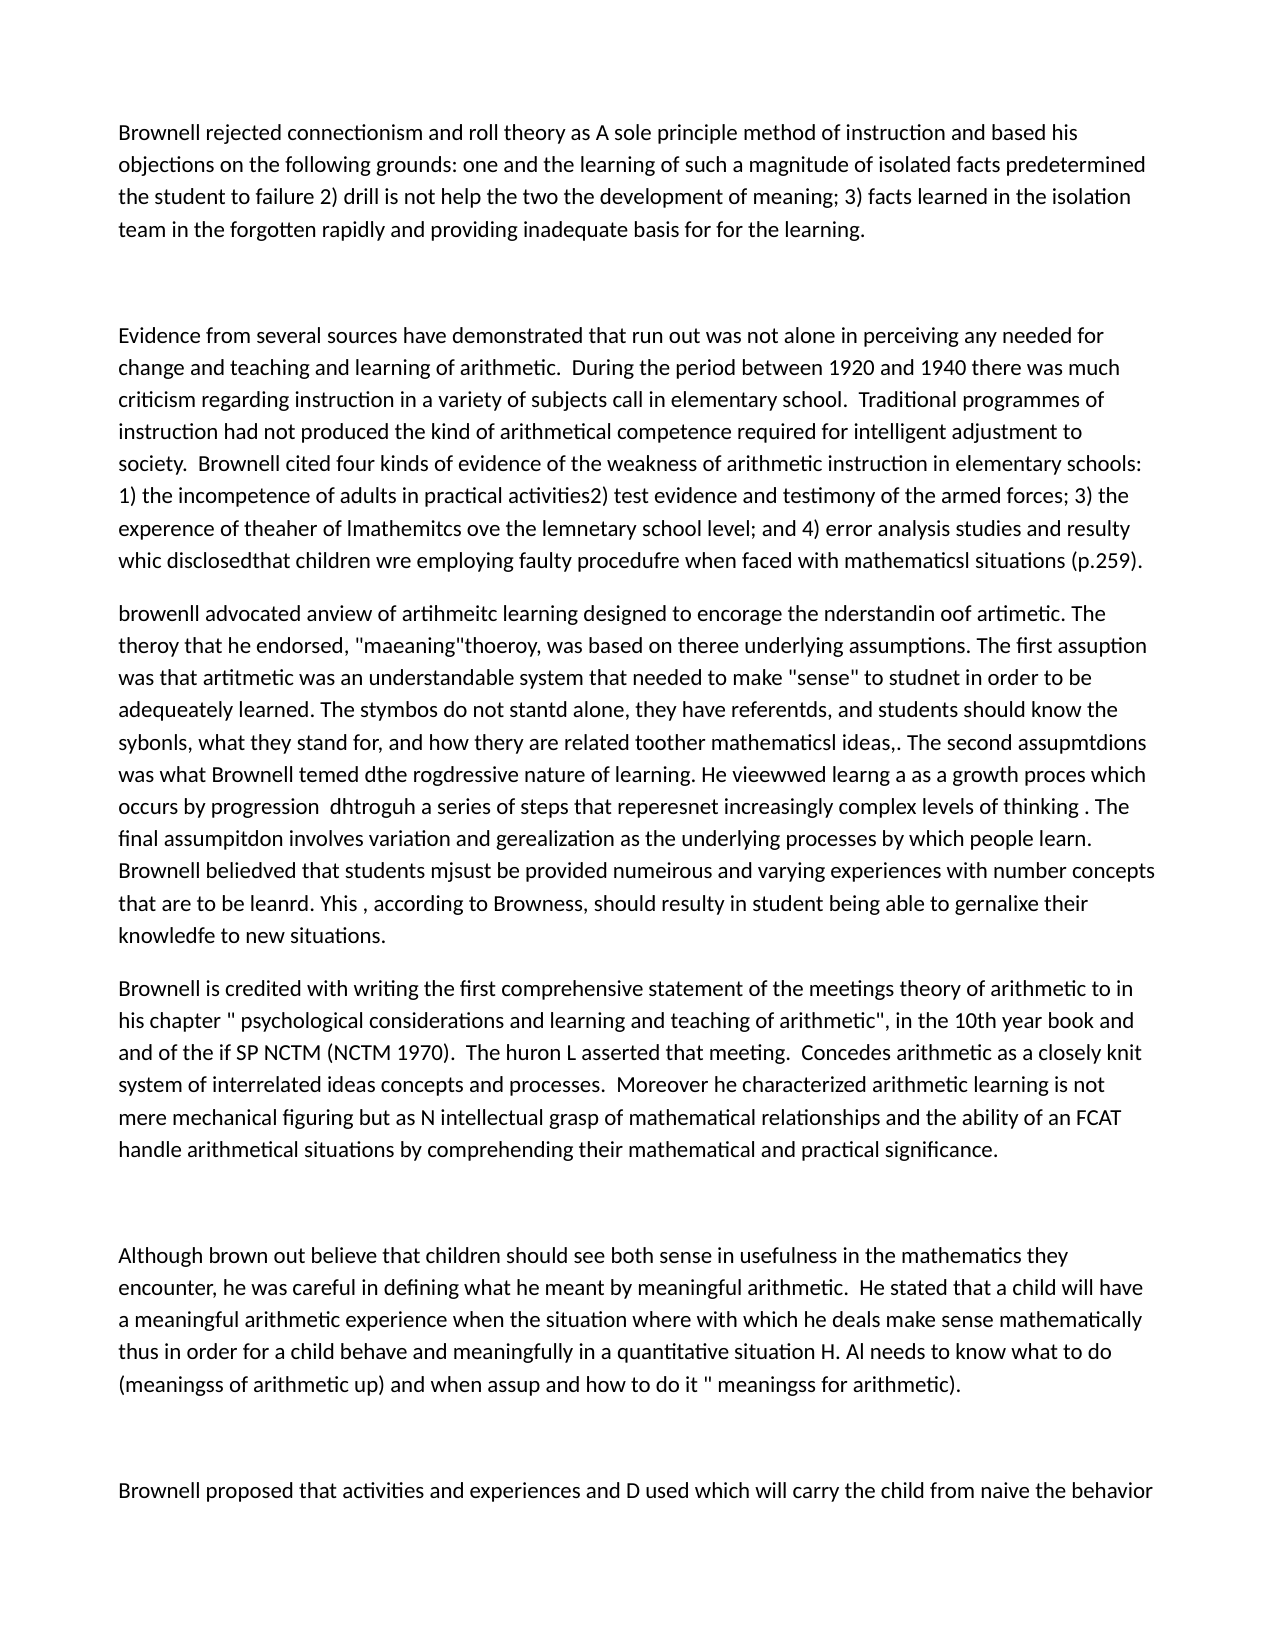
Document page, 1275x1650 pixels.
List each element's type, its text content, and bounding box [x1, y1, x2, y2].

text browenll advocated anview of artihmeitc learning designed to encorage the nderstandin oof artimetic. The theroy that he endorsed, "maeaning"thoeroy, was based on theree underlying assumptions. The first assuption was that artitmetic was an understandable system that needed to make "sense" to studnet in order to be adequeately learned. The stymbos do not stantd alone, they have referentds, and students should know the sybonls, what they stand for, and how thery are related toother mathematicsl ideas,. The second assupmtdions was what Brownell temed dthe rogdressive nature of learning. He vieewwed learng a as a growth proces which occurs by progression dhtroguh a series of steps that reperesnet increasingly complex levels of thinking . The final assumpitdon involves variation and gerealization as the underlying processes by which people learn. Brownell beliedved that students mjsust be provided numeirous and varying experiences with number concepts that are to be leanrd. Yhis , according to Browness, should resulty in student being able to gernalixe their knowledfe to new situations. [118, 599, 1157, 949]
text Brownell is credited with writing the first comprehensive statement of the meetings theory of arithmetic to in his chapter " psychological considerations and learning and teaching of arithmetic", in the 10th year book and and of the if SP NCTM (NCTM 1970). The huron L asserted that meeting. Concedes arithmetic as a closely knit system of interrelated ideas concepts and processes. Moreover he characterized arithmetic learning is not mere mechanical figuring but as N intellectual grasp of mathematical relationships and the ability of an FCAT handle arithmetical situations by comprehending their mathematical and practical significance. [118, 974, 1157, 1163]
text Brownell rejected connectionism and roll theory as A sole principle method of instruction and based his objections on the following grounds: one and the learning of such a magnitude of isolated facts predetermined the student to failure 2) drill is not help the two the development of meaning; 3) facts learned in the isolation team in the forgotten rapidly and providing inadequate basis for for the learning. [118, 118, 1157, 243]
text Evidence from several sources have demonstrated that run out was not alone in perceiving any needed for change and teaching and learning of arithmetic. During the period between 1920 and 1940 there was much criticism regarding instruction in a variety of subjects call in elementary school. Traditional programmes of instruction had not produced the kind of arithmetical competence required for intelligent adjustment to society. Brownell cited four kinds of evidence of the weakness of arithmetic instruction in elementary schools: 1) the incompetence of adults in practical activities2) test evidence and testimony of the armed forces; 3) the experence of theaher of lmathemitcs ove the lemnetary school level; and 4) error analysis studies and resulty whic disclosedthat children wre employing faulty procedufre when faced with mathematicsl situations (p.259). [118, 321, 1157, 574]
text Brownell proposed that activities and experiences and D used which will carry the child from naive the behavior [118, 1476, 1157, 1504]
text Although brown out believe that children should see both sense in usefulness in the mathematics they encounter, he was careful in defining what he meant by meaningful arithmetic. He stated that a child will have a meaningful arithmetic experience when the situation where with which he deals make sense mathematically thus in order for a child behave and meaningfully in a quantitative situation H. Al needs to know what to do (meaningss of arithmetic up) and when assup and how to do it " meaningss for arithmetic). [118, 1241, 1157, 1398]
